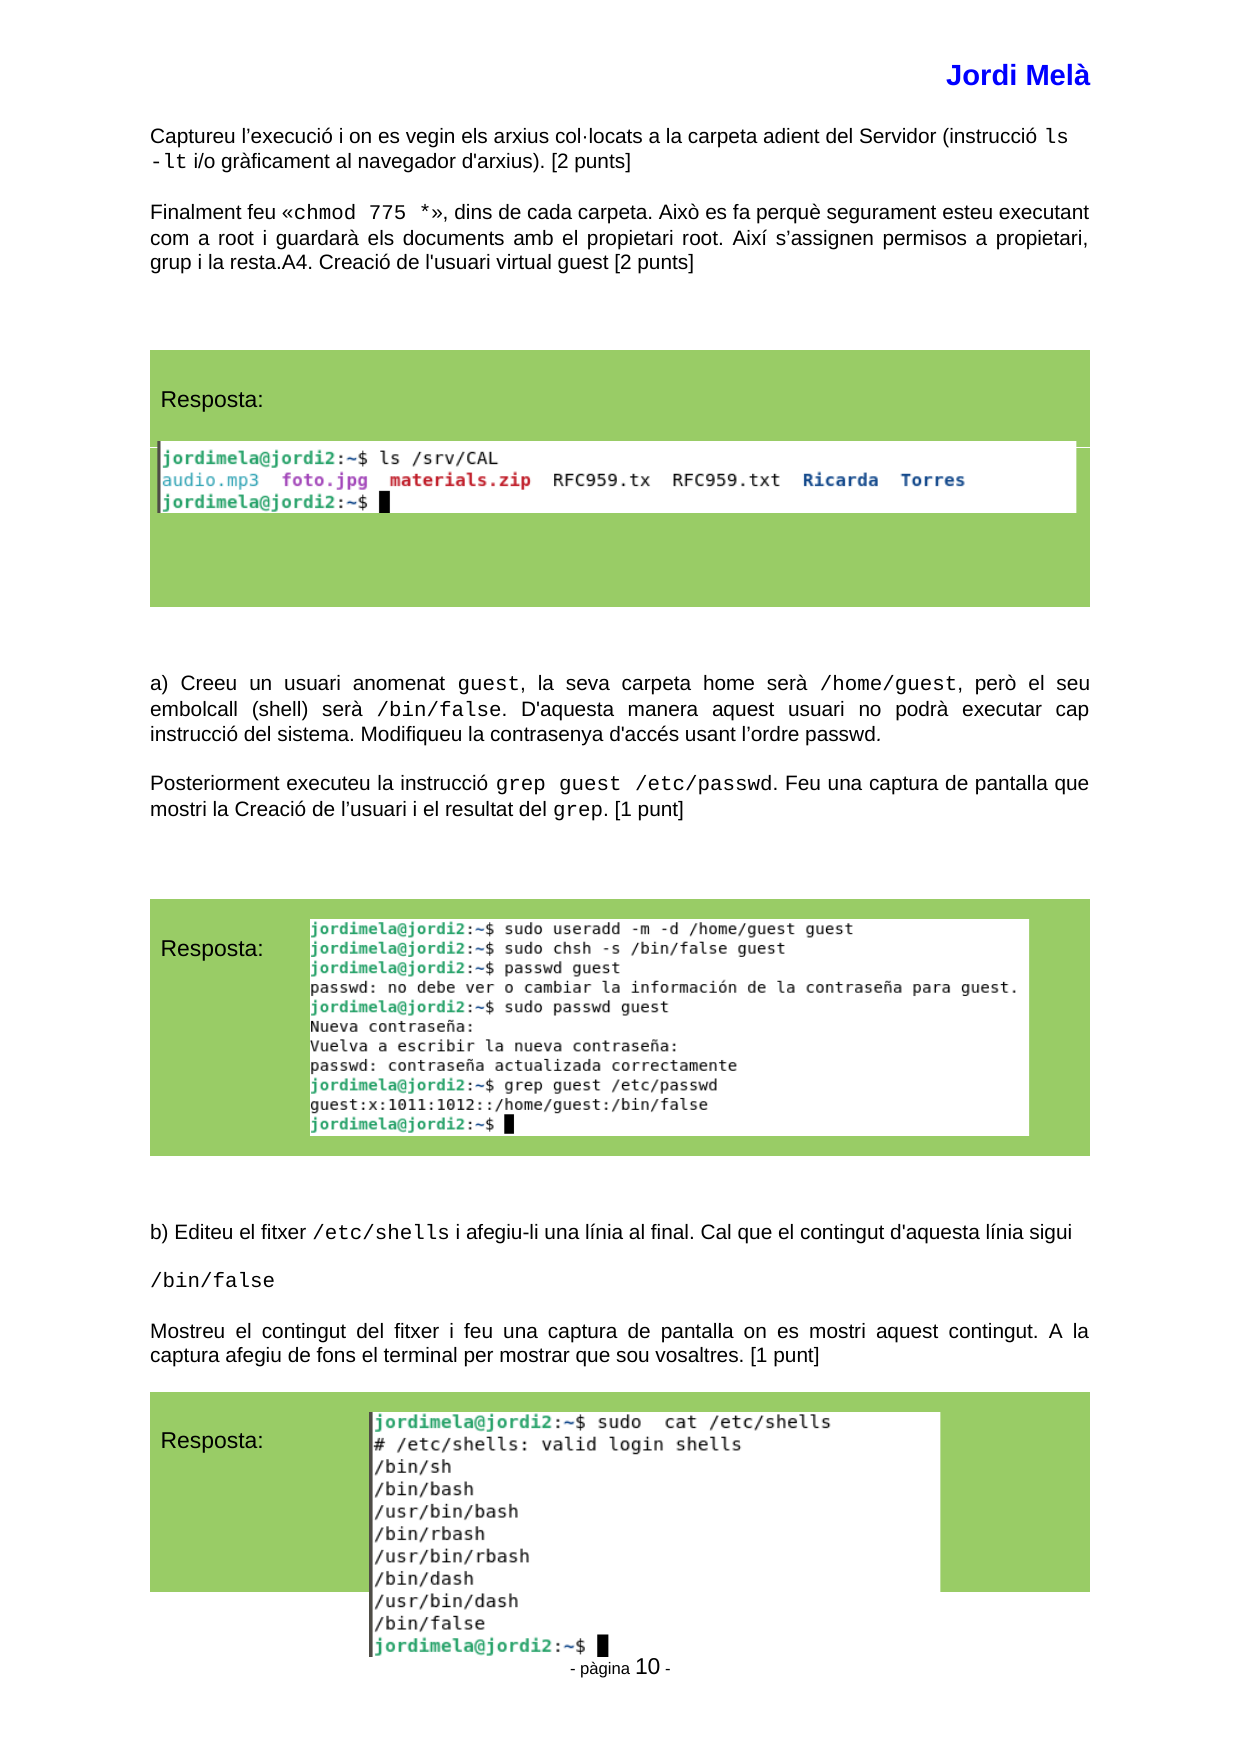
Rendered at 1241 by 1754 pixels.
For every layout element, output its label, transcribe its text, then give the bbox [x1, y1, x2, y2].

text b) Editeu el fitxer /etc/shells i afegiu-li una línia al final. Cal que el contingut d'aquesta línia sigui [150, 1220, 1090, 1246]
text /bin/false [150, 1271, 1090, 1294]
text Finalment feu «chmod 775 *», dins de cada carpeta. Això es fa perquè segurament esteu executant com a root i guardarà els documents amb el propietari root. Així s’assignen permisos a propietari, grup i la resta.A4. Creació de l'usuari virtual guest [2 punts] [150, 200, 1090, 274]
picture [369, 1412, 941, 1657]
text Mostreu el contingut del fitxer i feu una captura de pantalla on es mostri aquest contingut. A la captura afegiu de fons el terminal per mostrar que sou vosaltres. [1 punt] [150, 1319, 1090, 1367]
table_header Resposta: [150, 1392, 1090, 1592]
table_header Resposta: [150, 350, 1090, 447]
table_cell [150, 448, 1090, 607]
text Posteriorment executeu la instrucció grep guest /etc/passwd. Feu una captura de pantalla que mostri la Creació de l’usuari i el resultat del grep. [1 punt] [150, 771, 1090, 823]
text Captureu l’execució i on es vegin els arxius col·locats a la carpeta adient del Servidor (instrucció ls -lt i/o gràficament al navegador d'arxius). [2 punts] [150, 123, 1090, 175]
table_header Resposta: [150, 899, 1090, 996]
table_cell [150, 996, 1090, 1156]
picture [157, 441, 1077, 513]
picture [310, 919, 1030, 1136]
text a) Creeu un usuari anomenat guest, la seva carpeta home serà /home/guest, però el seu embolcall (shell) serà /bin/false. D'aquesta manera aquest usuari no podrà executar cap instrucció del sistema. Modifiqueu la contrasenya d'accés usant l’ordre passwd. [150, 671, 1090, 746]
